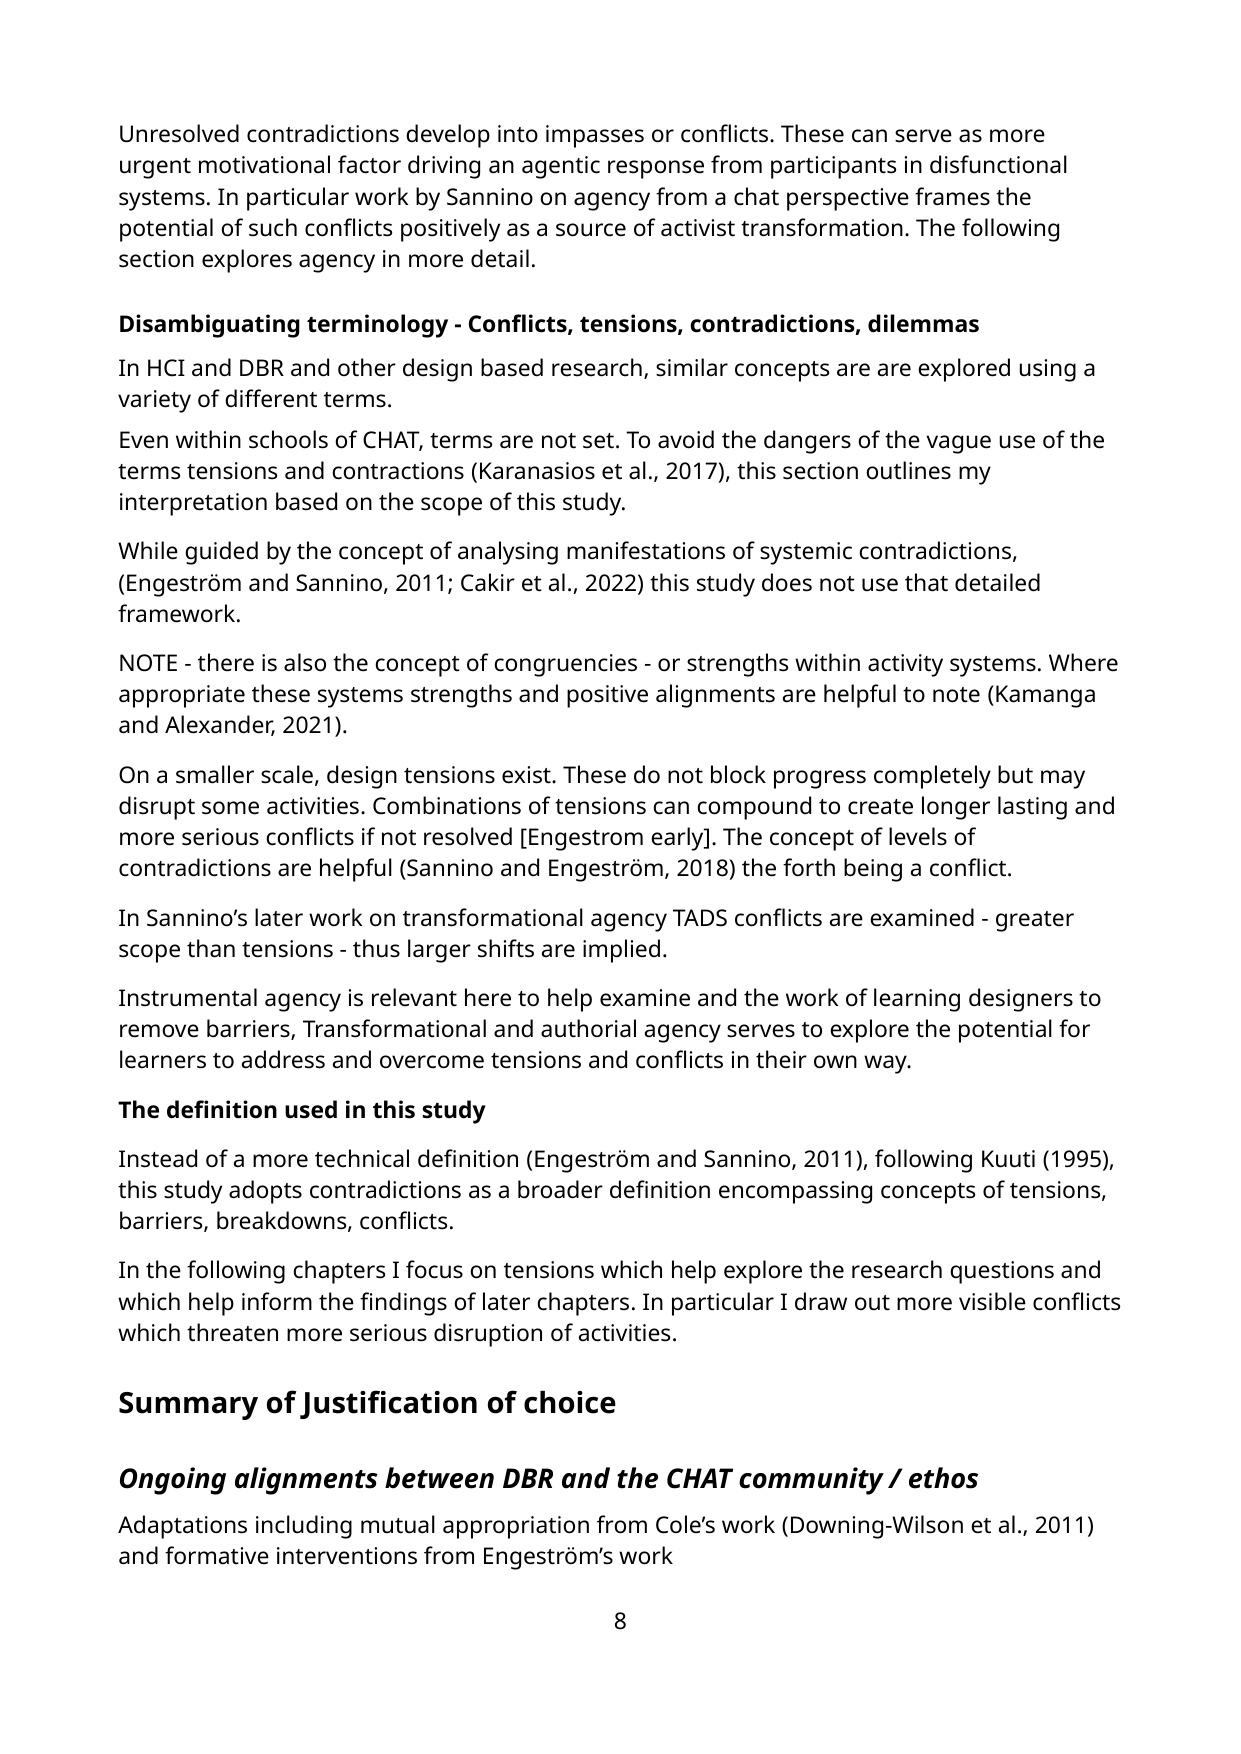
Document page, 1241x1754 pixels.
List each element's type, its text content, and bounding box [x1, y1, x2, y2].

subtitle Disambiguating terminology - Conflicts, tensions, contradictions, dilemmas [118, 308, 1122, 339]
subtitle Ongoing alignments between DBR and the CHAT community / ethos [118, 1459, 1122, 1496]
text On a smaller scale, design tensions exist. These do not block progress completely but may disrupt some activities. Combinations of tensions can compound to create longer lasting and more serious conflicts if not resolved [Engestrom early]. The concept of levels of contradictions are helpful (Sannino and Engeström, 2018) the forth being a conflict. [118, 758, 1122, 883]
subtitle Summary of Justification of choice [118, 1382, 1122, 1422]
text NOTE - there is also the concept of congruencies - or strengths within activity systems. Where appropriate these systems strengths and positive alignments are helpful to note (Kamanga and Alexander, 2021). [118, 647, 1122, 741]
text Unresolved contradictions develop into impasses or conflicts. These can serve as more urgent motivational factor driving an agentic response from participants in disfunctional systems. In particular work by Sannino on agency from a chat perspective frames the potential of such conflicts positively as a source of activist transformation. The following section explores agency in more detail. [118, 118, 1122, 274]
text The definition used in this study [118, 1093, 1122, 1125]
text In the following chapters I focus on tensions which help explore the research questions and which help inform the findings of later chapters. In particular I draw out more visible conflicts which threaten more serious disruption of activities. [118, 1254, 1122, 1348]
text Instead of a more technical definition (Engeström and Sannino, 2011), following Kuuti (1995), this study adopts contradictions as a broader definition encompassing concepts of tensions, barriers, breakdowns, conflicts. [118, 1143, 1122, 1236]
text In HCI and DBR and other design based research, similar concepts are are explored using a variety of different terms. [118, 352, 1122, 414]
text Adaptations including mutual appropriation from Cole’s work (Downing-Wilson et al., 2011) and formative interventions from Engeström’s work [118, 1509, 1122, 1571]
text Instrumental agency is relevant here to help examine and the work of learning designers to remove barriers, Transformational and authorial agency serves to explore the potential for learners to address and overcome tensions and conflicts in their own way. [118, 982, 1122, 1076]
text Even within schools of CHAT, terms are not set. To avoid the dangers of the vague use of the terms tensions and contractions (Karanasios et al., 2017), this section outlines my interpretation based on the scope of this study. [118, 423, 1122, 517]
text While guided by the concept of analysing manifestations of systemic contradictions, (Engeström and Sannino, 2011; Cakir et al., 2022) this study does not use that detailed framework. [118, 535, 1122, 629]
text In Sannino’s later work on transformational agency TADS conflicts are examined - greater scope than tensions - thus larger shifts are implied. [118, 901, 1122, 964]
